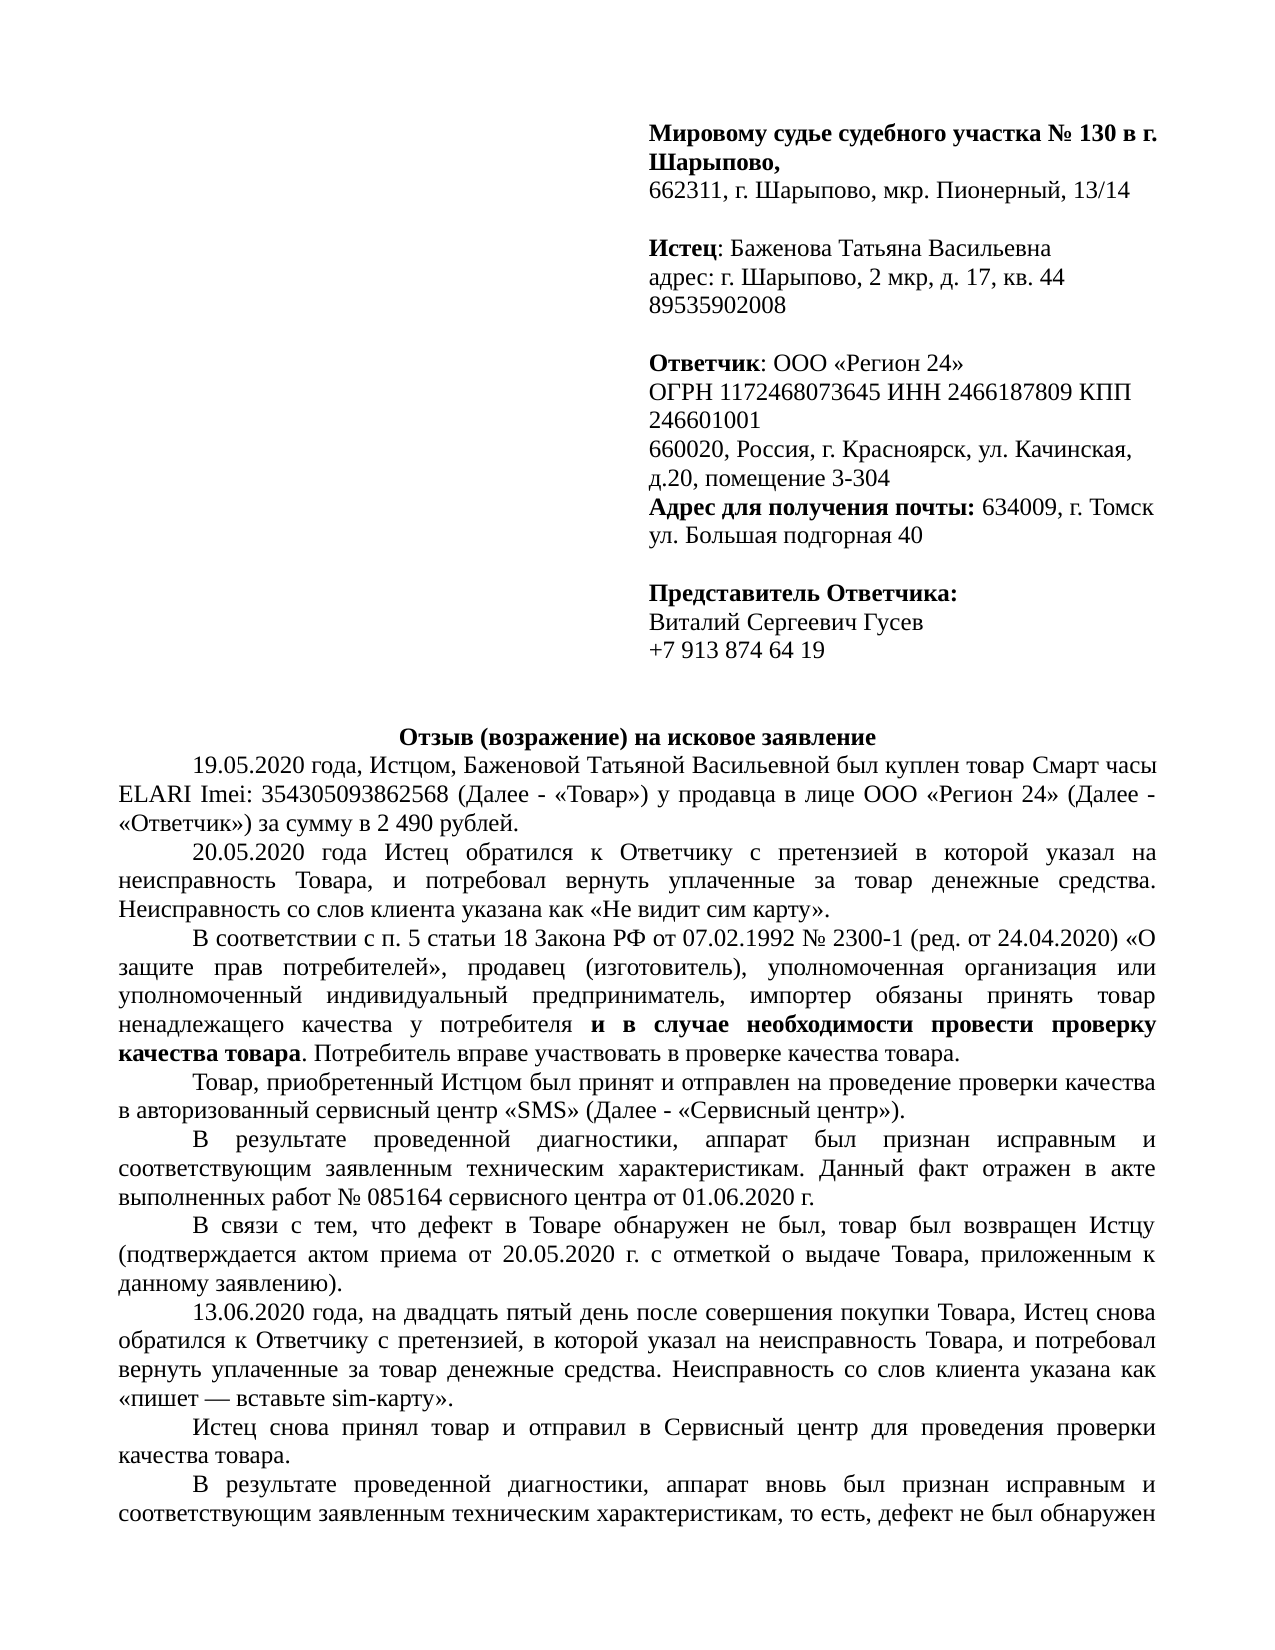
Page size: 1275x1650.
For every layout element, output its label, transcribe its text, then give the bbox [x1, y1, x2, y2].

text В связи с тем, что дефект в Товаре обнаружен не был, товар был возвращен Истцу (подтверждается актом приема от 20.05.2020 г. с отметкой о выдаче Товара, приложенным к данному заявлению). [118, 1211, 1157, 1297]
text Отзыв (возражение) на исковое заявление [118, 722, 1157, 751]
text В результате проведенной диагностики, аппарат вновь был признан исправным и соответствующим заявленным техническим характеристикам, то есть, дефект не был обнаружен [118, 1469, 1157, 1527]
text В результате проведенной диагностики, аппарат был признан исправным и соответствующим заявленным техническим характеристикам. Данный факт отражен в акте выполненных работ № 085164 сервисного центра от 01.06.2020 г. [118, 1124, 1157, 1211]
text 20.05.2020 года Истец обратился к Ответчику с претензией в которой указал на неисправность Товара, и потребовал вернуть уплаченные за товар денежные средства. Неисправность со слов клиента указана как «Не видит сим карту». [118, 837, 1157, 923]
text Истец снова принял товар и отправил в Сервисный центр для проведения проверки качества товара. [118, 1412, 1157, 1469]
text 13.06.2020 года, на двадцать пятый день после совершения покупки Товара, Истец снова обратился к Ответчику с претензией, в которой указал на неисправность Товара, и потребовал вернуть уплаченные за товар денежные средства. Неисправность со слов клиента указана как «пишет — вставьте sim-карту». [118, 1297, 1157, 1412]
text Товар, приобретенный Истцом был принят и отправлен на проведение проверки качества в авторизованный сервисный центр «SMS» (Далее - «Сервисный центр»). [118, 1067, 1157, 1124]
text 19.05.2020 года, Истцом, Баженовой Татьяной Васильевной был куплен товар Cмарт часы ELARI Imei: 354305093862568 (Далее - «Товар») у продавца в лице ООО «Регион 24» (Далее - «Ответчик») за сумму в 2 490 рублей. [118, 751, 1157, 837]
table_header Мировому судье судебного участка № 130 в г. Шарыпово, 662311, г. Шарыпово, мкр. Пионерный, 13/14 Истец: Баженова Татьяна Васильевна адрес: г. Шарыпово, 2 мкр, д. 17, кв. 44 89535902008 Ответчик: ООО «Регион 24» ОГРН 1172468073645 ИНН 2466187809 КПП 246601001 660020, Россия, г. Красноярск, ул. Качинская, д.20, помещение 3-304 Адрес для получения почты: 634009, г. Томск ул. Большая подгорная 40 Представитель Ответчика: Виталий Сергеевич Гусев +7 913 874 64 19 [649, 118, 1158, 693]
text В соответствии с п. 5 статьи 18 Закона РФ от 07.02.1992 № 2300-1 (ред. от 24.04.2020) «О защите прав потребителей», продавец (изготовитель), уполномоченная организация или уполномоченный индивидуальный предприниматель, импортер обязаны принять товар ненадлежащего качества у потребителя и в случае необходимости провести проверку качества товара. Потребитель вправе участвовать в проверке качества товара. [118, 923, 1157, 1067]
